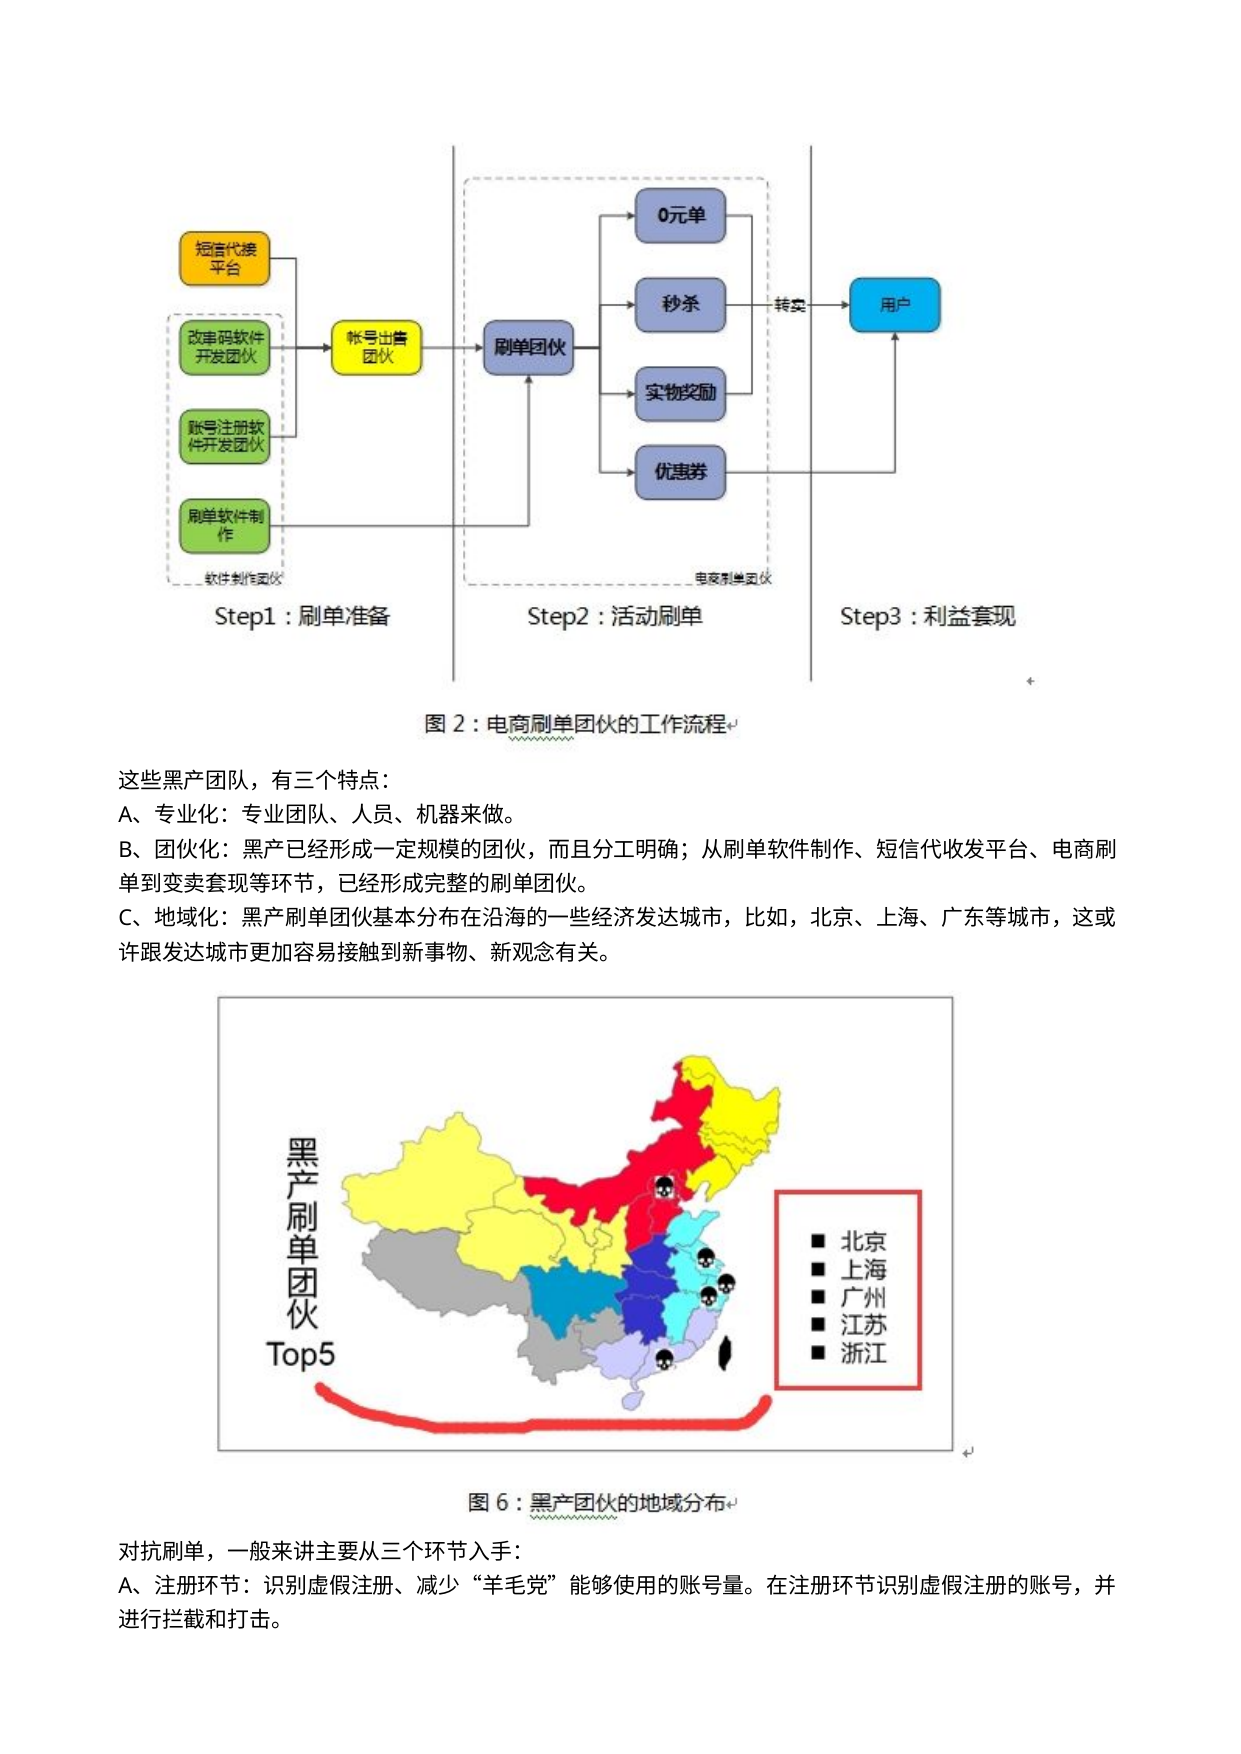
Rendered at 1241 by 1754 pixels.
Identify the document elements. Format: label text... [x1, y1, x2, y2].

text 对抗刷单，一般来讲主要从三个环节入手： [118, 967, 1122, 1565]
picture [202, 966, 1039, 1534]
text C、地域化：黑产刷单团伙基本分布在沿海的一些经济发达城市，比如，北京、上海、广东等城市，这或许跟发达城市更加容易接触到新事物、新观念有关。 [118, 898, 1122, 967]
text 这些黑产团队，有三个特点： [118, 118, 1122, 795]
text B、团伙化：黑产已经形成一定规模的团伙，而且分工明确；从刷单软件制作、短信代收发平台、电商刷单到变卖套现等环节，已经形成完整的刷单团伙。 [118, 829, 1122, 898]
text A、专业化：专业团队、人员、机器来做。 [118, 795, 1122, 829]
text A、注册环节：识别虚假注册、减少“羊毛党”能够使用的账号量。在注册环节识别虚假注册的账号，并进行拦截和打击。 [118, 1565, 1122, 1634]
picture [143, 118, 1097, 763]
